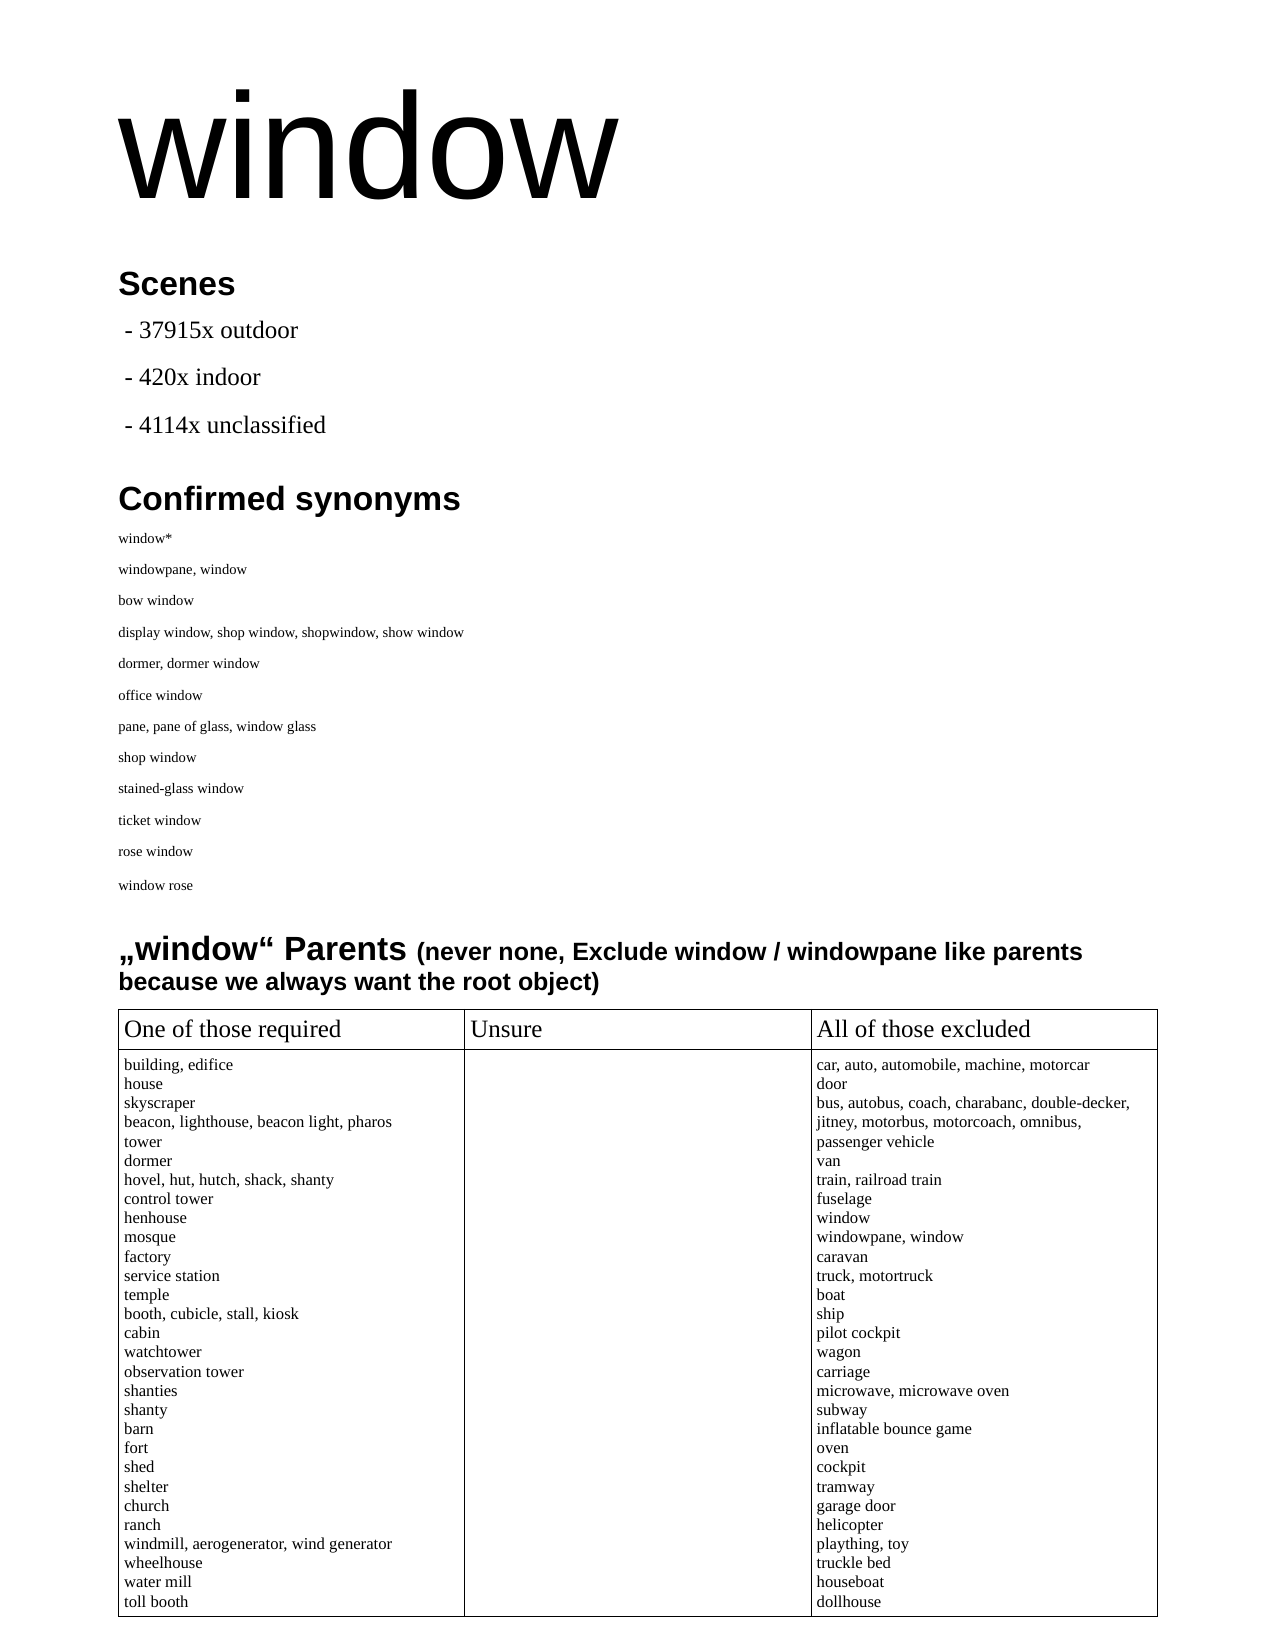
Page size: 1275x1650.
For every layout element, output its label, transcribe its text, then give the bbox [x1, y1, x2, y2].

table_cell building, edifice house skyscraper beacon, lighthouse, beacon light, pharos tower dormer hovel, hut, hutch, shack, shanty control tower henhouse mosque factory service station temple booth, cubicle, stall, kiosk cabin watchtower observation tower shanties shanty barn fort shed shelter church ranch windmill, aerogenerator, wind generator wheelhouse water mill toll booth [119, 1050, 464, 1616]
text shop window [118, 749, 1157, 766]
text rose window [118, 843, 1157, 860]
text bow window [118, 592, 1157, 609]
text window rose [118, 877, 1157, 893]
table_header Unsure [465, 1010, 811, 1049]
text - 4114x unclassified [118, 410, 1157, 439]
text dormer, dormer window [118, 655, 1157, 672]
table_cell car, auto, automobile, machine, motorcar door bus, autobus, coach, charabanc, double-decker, jitney, motorbus, motorcoach, omnibus, passenger vehicle van train, railroad train fuselage window windowpane, window caravan truck, motortruck boat ship pilot cockpit wagon carriage microwave, microwave oven subway inflatable bounce game oven cockpit tramway garage door helicopter plaything, toy truckle bed houseboat dollhouse [812, 1050, 1157, 1616]
text stained-glass window [118, 780, 1157, 797]
subtitle „window“ Parents (never none, Exclude window / windowpane like parents because we always want the root object) [118, 929, 1157, 996]
text pane, pane of glass, window glass [118, 718, 1157, 734]
table_header All of those excluded [812, 1010, 1157, 1049]
subtitle window [118, 58, 1157, 230]
subtitle Confirmed synonyms [118, 478, 1157, 517]
table_header One of those required [119, 1010, 464, 1049]
text windowpane, window [118, 561, 1157, 578]
text display window, shop window, shopwindow, show window [118, 623, 1157, 640]
text window* [118, 529, 1157, 546]
text ticket window [118, 812, 1157, 828]
text - 420x indoor [118, 362, 1157, 391]
text office window [118, 686, 1157, 703]
text - 37915x outdoor [118, 315, 1157, 343]
subtitle Scenes [118, 263, 1157, 302]
table_cell [465, 1050, 811, 1616]
